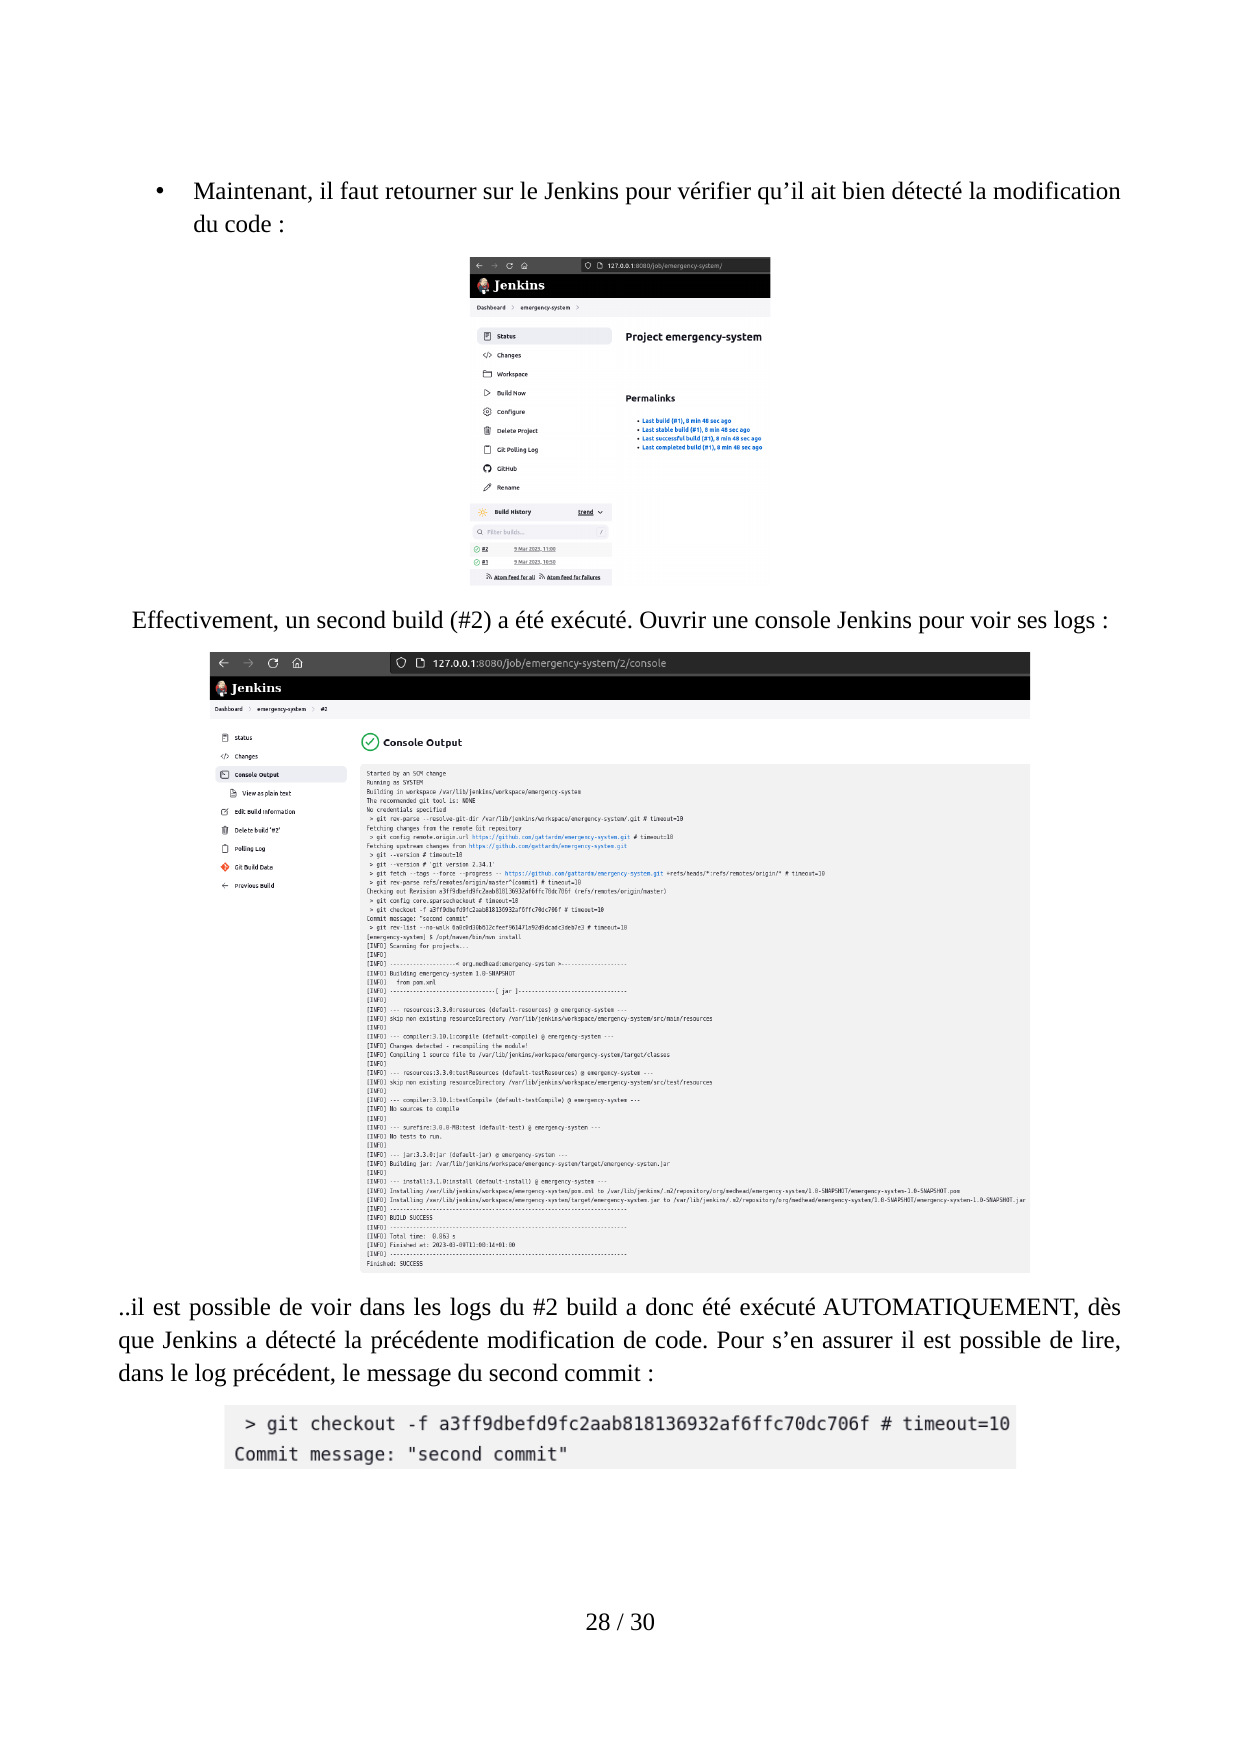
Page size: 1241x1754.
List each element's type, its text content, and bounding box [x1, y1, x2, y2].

text Effectivement, un second build (#2) a été exécuté. Ouvrir une console Jenkins pour voir ses logs : [118, 605, 1122, 634]
picture [469, 257, 771, 587]
list Maintenant, il faut retourner sur le Jenkins pour vérifier qu’il ait bien détecté la modification du code : [156, 176, 1122, 238]
picture [224, 1405, 1017, 1469]
text ..il est possible de voir dans les logs du #2 build a donc été exécuté AUTOMATIQUEMENT, dès que Jenkins a détecté la précédente modification de code. Pour s’en assurer il est possible de lire, dans le log précédent, le message du second commit : [118, 1292, 1122, 1387]
picture [209, 652, 1031, 1273]
